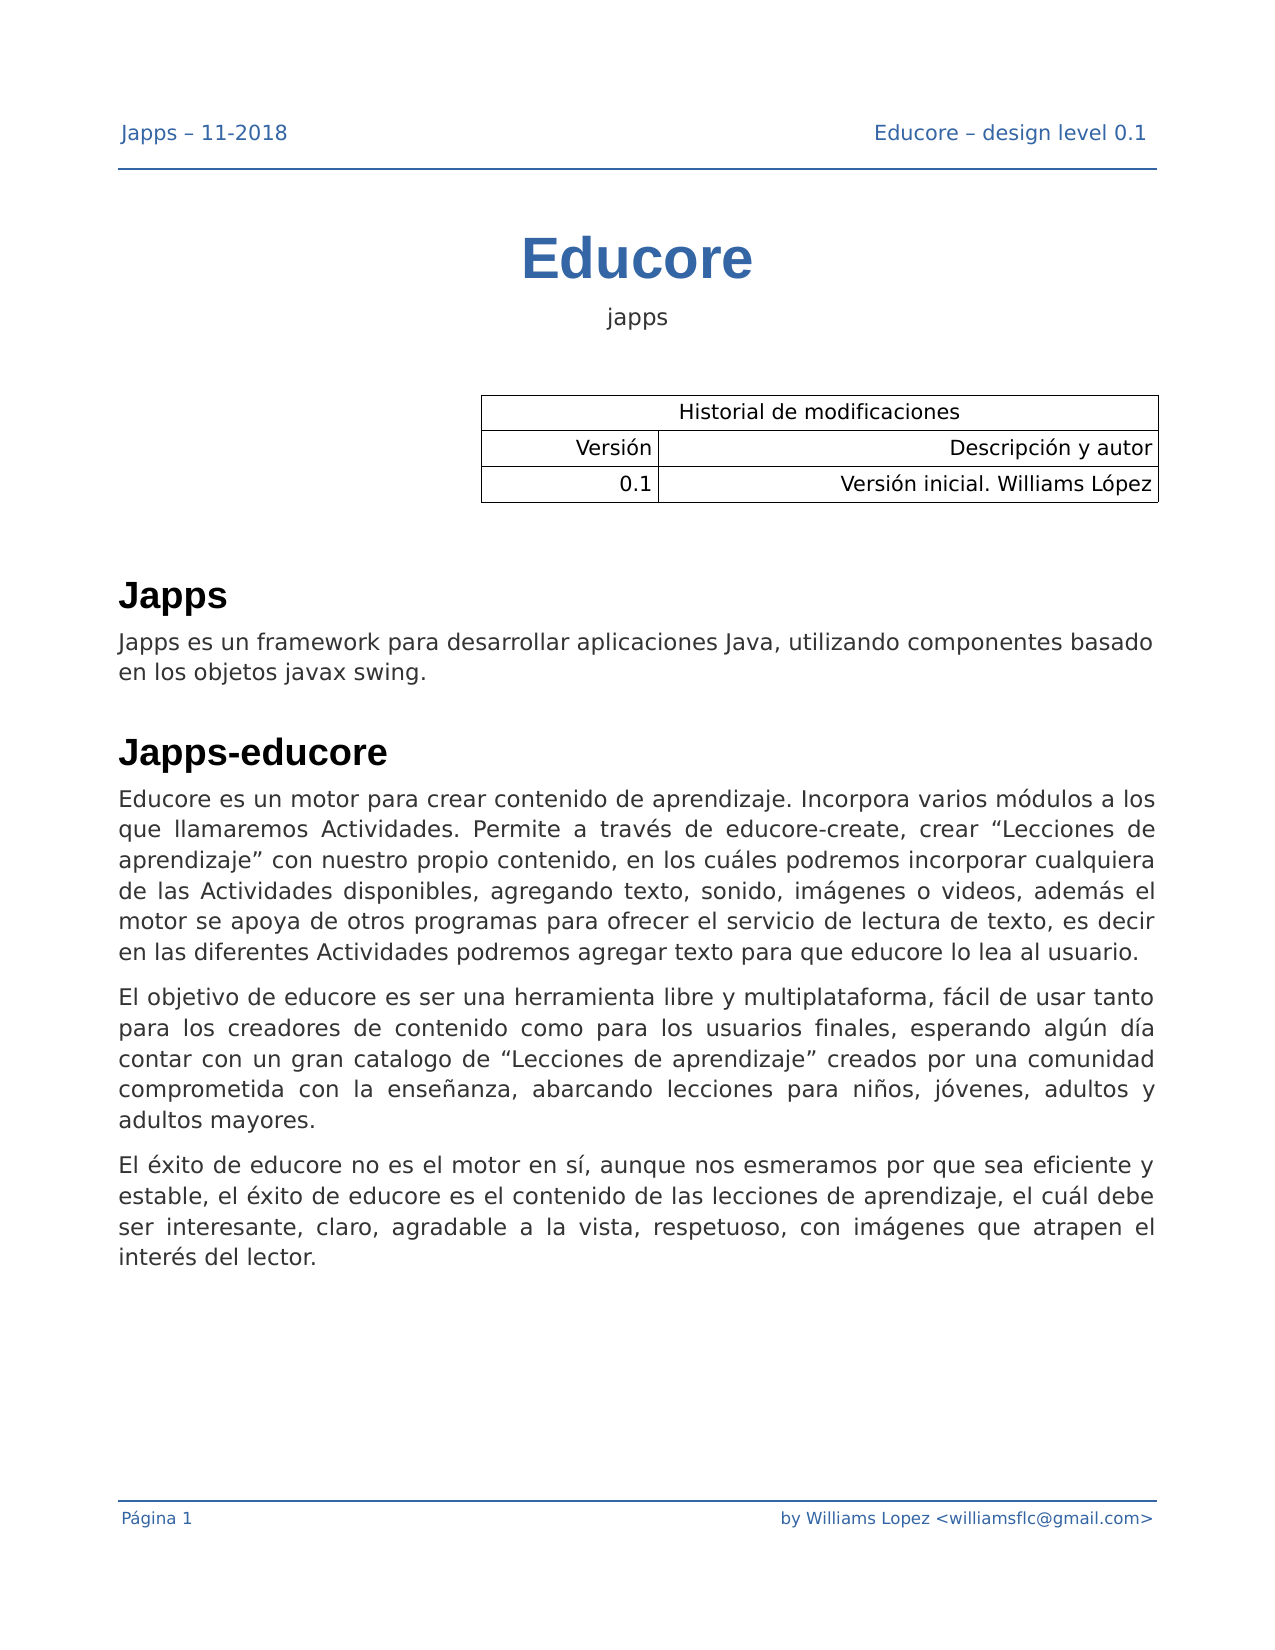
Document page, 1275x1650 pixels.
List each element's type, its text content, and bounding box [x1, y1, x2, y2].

text El éxito de educore no es el motor en sí, aunque nos esmeramos por que sea eficiente y estable, el éxito de educore es el contenido de las lecciones de aprendizaje, el cuál debe ser interesante, claro, agradable a la vista, respetuoso, con imágenes que atrapen el interés del lector. [118, 1152, 1157, 1271]
text Japps es un framework para desarrollar aplicaciones Java, utilizando componentes basado en los objetos javax swing. [118, 629, 1157, 686]
table_cell Versión [482, 431, 658, 466]
table_cell Versión inicial. Williams López [659, 467, 1158, 502]
subtitle Japps [118, 573, 1157, 616]
text japps [118, 304, 1157, 330]
text El objetivo de educore es ser una herramienta libre y multiplataforma, fácil de usar tanto para los creadores de contenido como para los usuarios finales, esperando algún día contar con un gran catalogo de “Lecciones de aprendizaje” creados por una comunidad comprometida con la enseñanza, abarcando lecciones para niños, jóvenes, adultos y adultos mayores. [118, 984, 1157, 1134]
table_cell Descripción y autor [659, 431, 1158, 466]
text Educore es un motor para crear contenido de aprendizaje. Incorpora varios módulos a los que llamaremos Actividades. Permite a través de educore-create, crear “Lecciones de aprendizaje” con nuestro propio contenido, en los cuáles podremos incorporar cualquiera de las Actividades disponibles, agregando texto, sonido, imágenes o videos, además el motor se apoya de otros programas para ofrecer el servicio de lectura de texto, es decir en las diferentes Actividades podremos agregar texto para que educore lo lea al usuario. [118, 786, 1157, 966]
table_cell 0.1 [482, 467, 658, 502]
subtitle Japps-educore [118, 730, 1157, 773]
title Educore [118, 224, 1157, 291]
table_header Historial de modificaciones [482, 396, 1158, 430]
